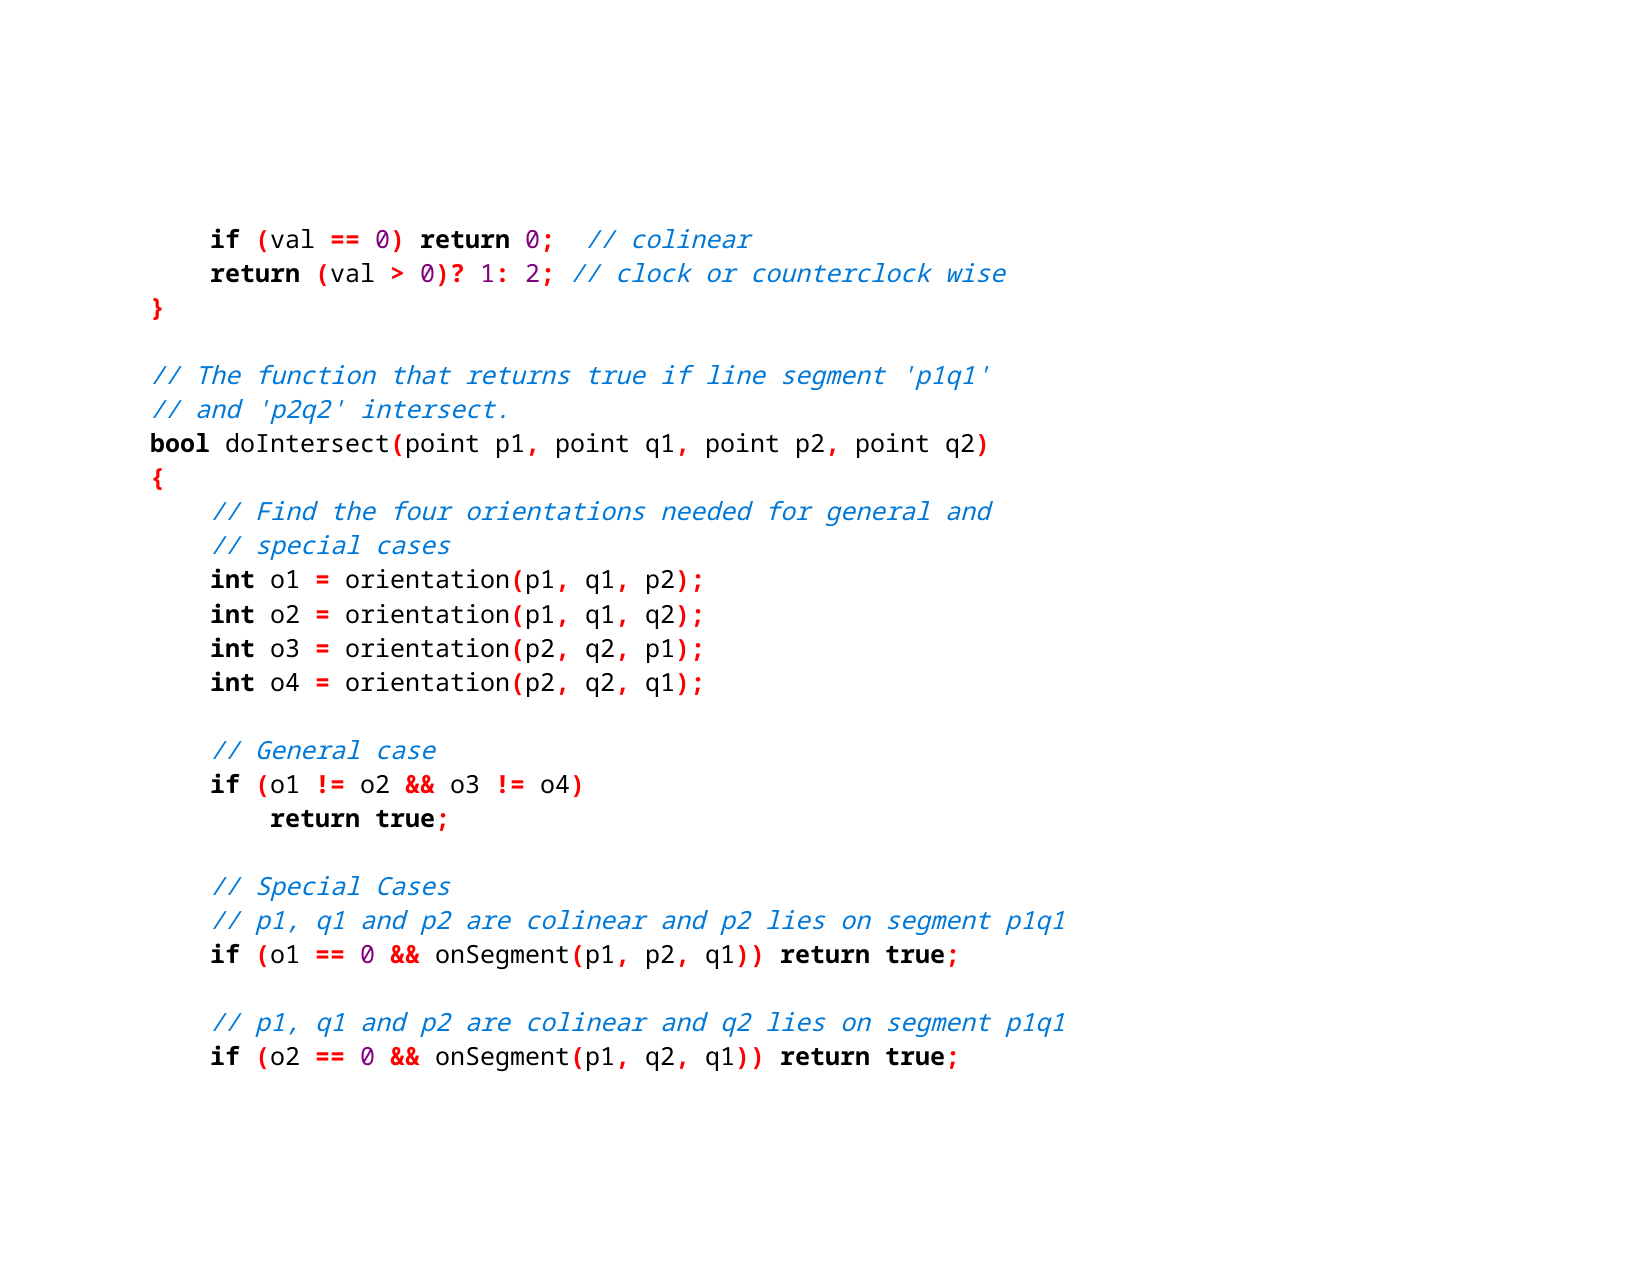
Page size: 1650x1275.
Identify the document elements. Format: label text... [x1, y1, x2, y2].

text return true; [150, 801, 1500, 835]
text // p1, q1 and p2 are colinear and q2 lies on segment p1q1 [150, 1005, 1500, 1039]
text // special cases [150, 528, 1500, 562]
text int o4 = orientation(p2, q2, q1); [150, 664, 1500, 698]
text } [150, 290, 1500, 324]
text int o2 = orientation(p1, q1, q2); [150, 596, 1500, 630]
text // The function that returns true if line segment 'p1q1' [150, 358, 1500, 392]
text // Find the four orientations needed for general and [150, 494, 1500, 528]
text int o3 = orientation(p2, q2, p1); [150, 630, 1500, 664]
text // General case [150, 732, 1500, 767]
text { [150, 460, 1500, 494]
text // p1, q1 and p2 are colinear and p2 lies on segment p1q1 [150, 903, 1500, 937]
text bool doIntersect(point p1, point q1, point p2, point q2) [150, 426, 1500, 460]
text return (val > 0)? 1: 2; // clock or counterclock wise [150, 256, 1500, 290]
text // and 'p2q2' intersect. [150, 392, 1500, 426]
text if (o2 == 0 && onSegment(p1, q2, q1)) return true; [150, 1039, 1500, 1073]
text if (o1 != o2 && o3 != o4) [150, 767, 1500, 801]
text int o1 = orientation(p1, q1, p2); [150, 562, 1500, 596]
text if (val == 0) return 0; // colinear [150, 222, 1500, 256]
text if (o1 == 0 && onSegment(p1, p2, q1)) return true; [150, 937, 1500, 971]
text // Special Cases [150, 869, 1500, 903]
